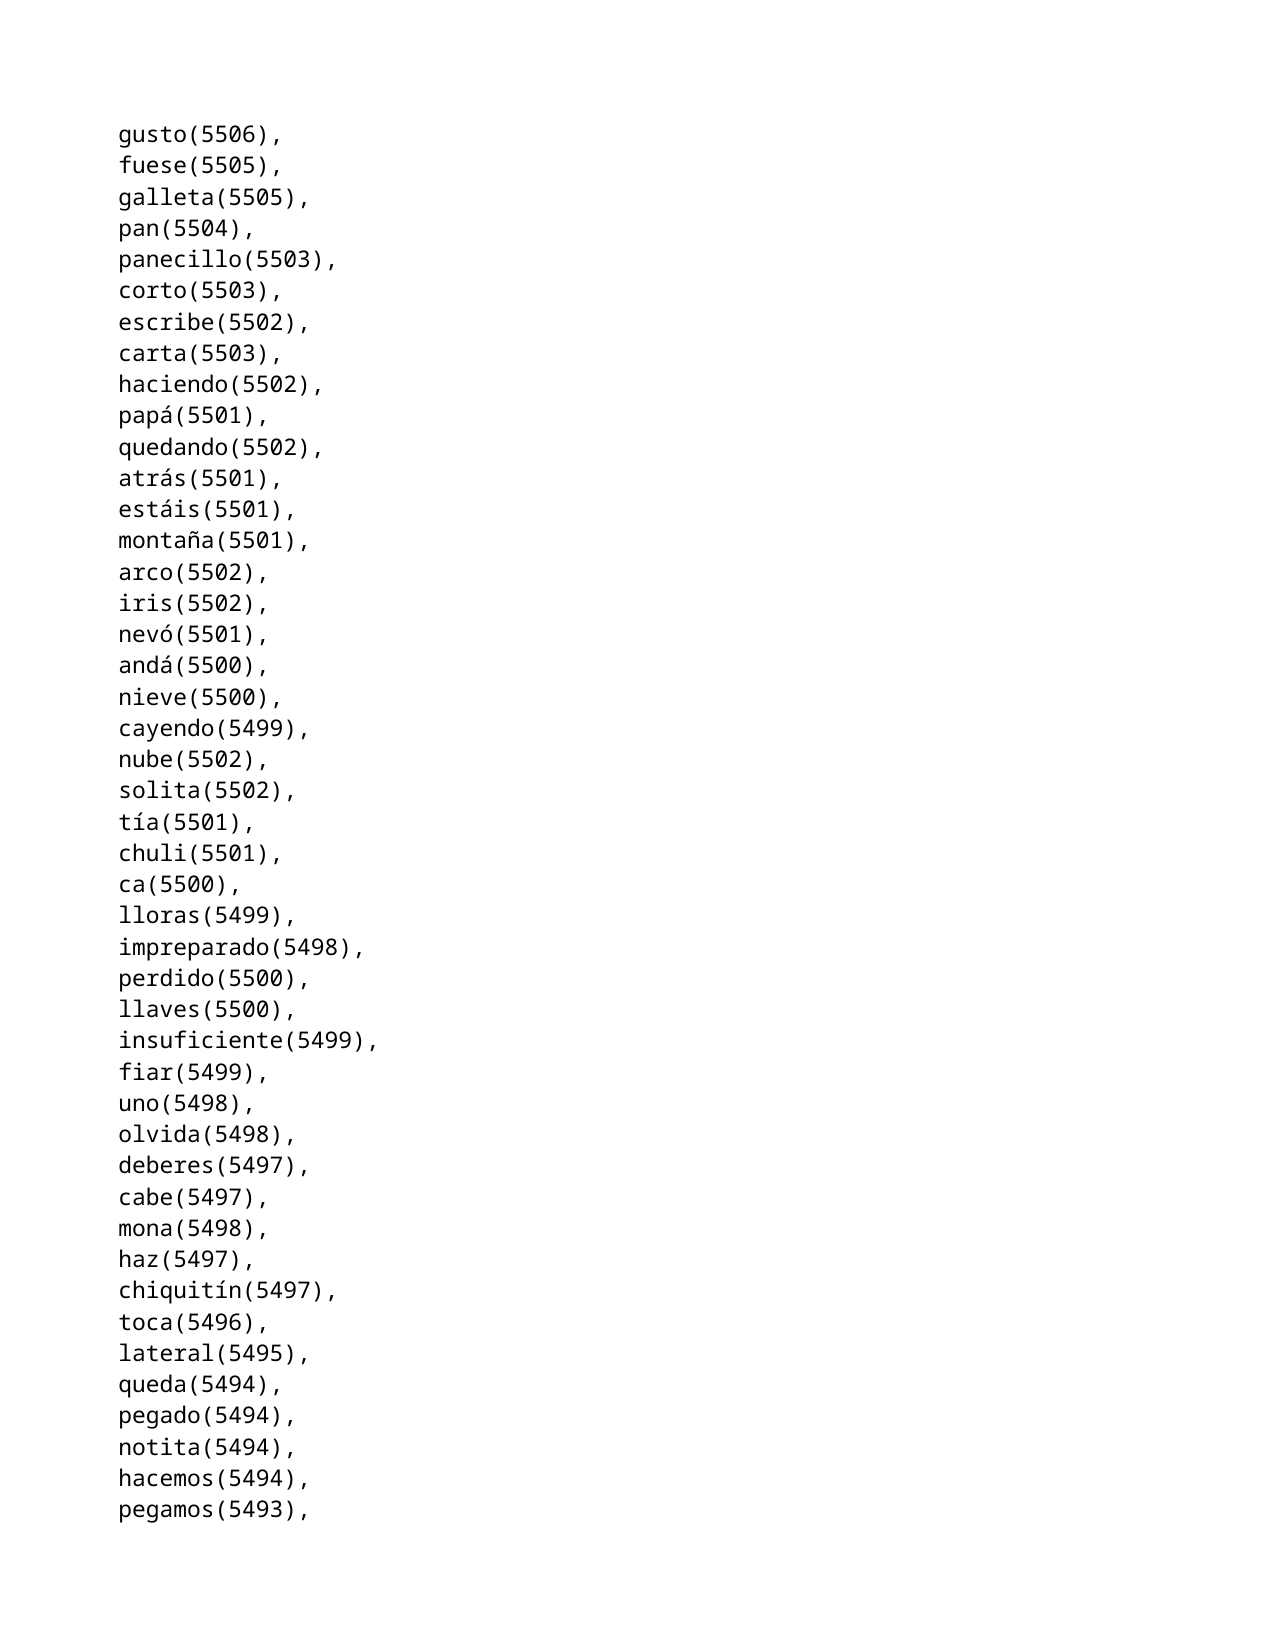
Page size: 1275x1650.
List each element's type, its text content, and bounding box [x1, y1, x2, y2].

text llaves(5500), [118, 993, 1157, 1024]
text atrás(5501), [118, 462, 1157, 493]
text cabe(5497), [118, 1181, 1157, 1212]
text perdido(5500), [118, 962, 1157, 993]
text andá(5500), [118, 649, 1157, 681]
text haciendo(5502), [118, 368, 1157, 399]
text lateral(5495), [118, 1337, 1157, 1368]
text pan(5504), [118, 212, 1157, 243]
text cayendo(5499), [118, 712, 1157, 743]
text tía(5501), [118, 806, 1157, 837]
text haz(5497), [118, 1243, 1157, 1274]
text ca(5500), [118, 868, 1157, 899]
text pegado(5494), [118, 1399, 1157, 1431]
text estáis(5501), [118, 493, 1157, 524]
text hacemos(5494), [118, 1462, 1157, 1493]
text uno(5498), [118, 1087, 1157, 1118]
text notita(5494), [118, 1431, 1157, 1462]
text nieve(5500), [118, 681, 1157, 712]
text lloras(5499), [118, 899, 1157, 931]
text chiquitín(5497), [118, 1274, 1157, 1306]
text toca(5496), [118, 1306, 1157, 1337]
text iris(5502), [118, 587, 1157, 618]
text queda(5494), [118, 1368, 1157, 1399]
text fuese(5505), [118, 149, 1157, 181]
text nube(5502), [118, 743, 1157, 774]
text montaña(5501), [118, 524, 1157, 556]
text nevó(5501), [118, 618, 1157, 649]
text escribe(5502), [118, 306, 1157, 337]
text papá(5501), [118, 399, 1157, 431]
text corto(5503), [118, 274, 1157, 306]
text gusto(5506), [118, 118, 1157, 149]
text pegamos(5493), [118, 1493, 1157, 1524]
text chuli(5501), [118, 837, 1157, 868]
text impreparado(5498), [118, 931, 1157, 962]
text panecillo(5503), [118, 243, 1157, 274]
text carta(5503), [118, 337, 1157, 368]
text olvida(5498), [118, 1118, 1157, 1149]
text insuficiente(5499), [118, 1024, 1157, 1056]
text fiar(5499), [118, 1056, 1157, 1087]
text quedando(5502), [118, 431, 1157, 462]
text deberes(5497), [118, 1149, 1157, 1181]
text arco(5502), [118, 556, 1157, 587]
text galleta(5505), [118, 181, 1157, 212]
text mona(5498), [118, 1212, 1157, 1243]
text solita(5502), [118, 774, 1157, 806]
